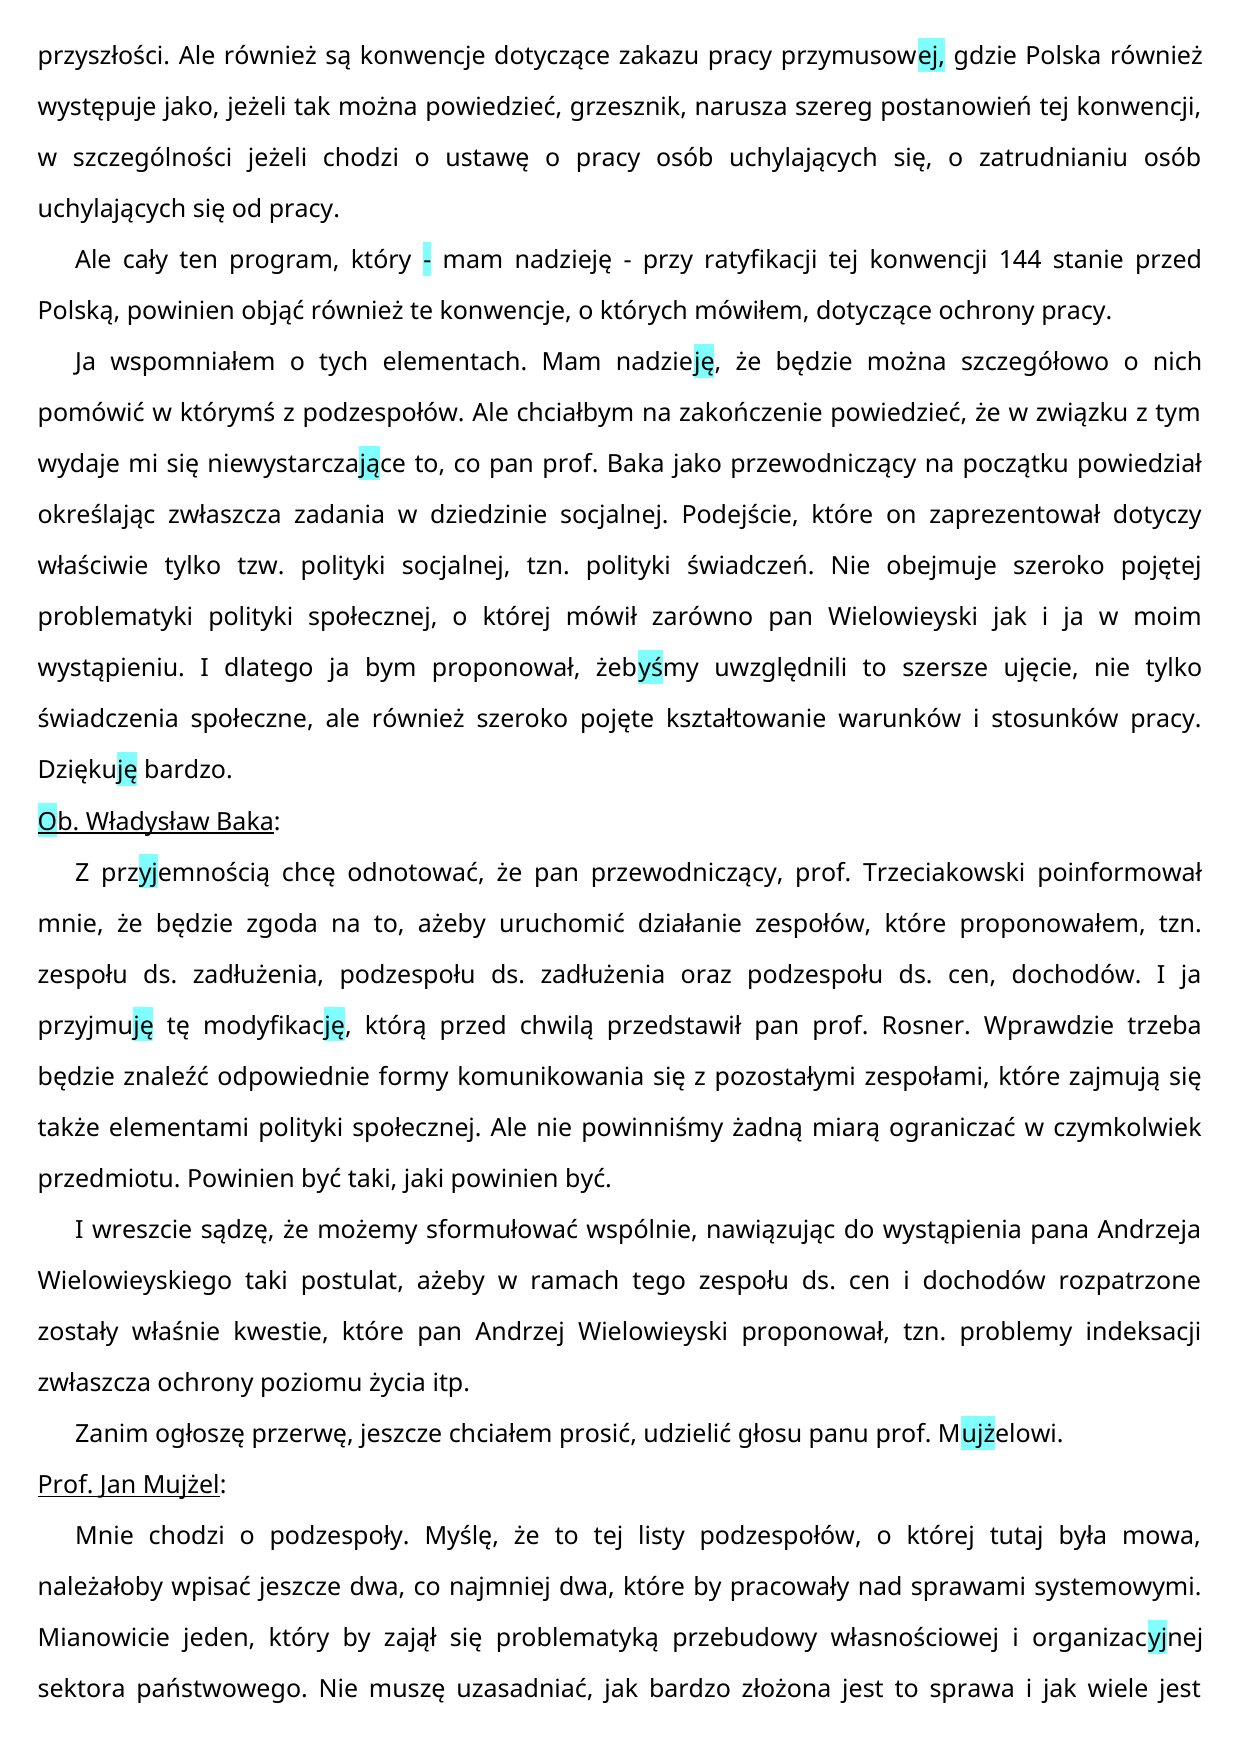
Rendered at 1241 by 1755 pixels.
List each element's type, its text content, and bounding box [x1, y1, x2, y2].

text Prof. Jan Mujżel: [37, 1467, 1203, 1501]
text Mnie chodzi o podzespoły. Myślę, że to tej listy podzespołów, o której tutaj była mowa, należałoby wpisać jeszcze dwa, co najmniej dwa, które by pracowały nad sprawami systemowymi. Mianowicie jeden, który by zajął się problematyką przebudowy własnościowej i organizacyjnej sektora państwowego. Nie muszę uzasadniać, jak bardzo złożona jest to sprawa i jak wiele jest [37, 1518, 1203, 1705]
text Ja wspomniałem o tych elementach. Mam nadzieję, że będzie można szczegółowo o nich pomówić w którymś z podzespołów. Ale chciałbym na zakończenie powiedzieć, że w związku z tym wydaje mi się niewystarczające to, co pan prof. Baka jako przewodniczący na początku powiedział określając zwłaszcza zadania w dziedzinie socjalnej. Podejście, które on zaprezentował dotyczy właściwie tylko tzw. polityki socjalnej, tzn. polityki świadczeń. Nie obejmuje szeroko pojętej problematyki polityki społecznej, o której mówił zarówno pan Wielowieyski jak i ja w moim wystąpieniu. I dlatego ja bym proponował, żebyśmy uwzględnili to szersze ujęcie, nie tylko świadczenia społeczne, ale również szeroko pojęte kształtowanie warunków i stosunków pracy. Dziękuję bardzo. [37, 344, 1203, 786]
text Ob. Władysław Baka: [37, 803, 1203, 837]
text I wreszcie sądzę, że możemy sformułować wspólnie, nawiązując do wystąpienia pana Andrzeja Wielowieyskiego taki postulat, ażeby w ramach tego zespołu ds. cen i dochodów rozpatrzone zostały właśnie kwestie, które pan Andrzej Wielowieyski proponował, tzn. problemy indeksacji zwłaszcza ochrony poziomu życia itp. [37, 1211, 1203, 1399]
text Z przyjemnością chcę odnotować, że pan przewodniczący, prof. Trzeciakowski poinformował mnie, że będzie zgoda na to, ażeby uruchomić działanie zespołów, które proponowałem, tzn. zespołu ds. zadłużenia, podzespołu ds. zadłużenia oraz podzespołu ds. cen, dochodów. I ja przyjmuję tę modyfikację, którą przed chwilą przedstawił pan prof. Rosner. Wprawdzie trzeba będzie znaleźć odpowiednie formy komunikowania się z pozostałymi zespołami, które zajmują się także elementami polityki społecznej. Ale nie powinniśmy żadną miarą ograniczać w czymkolwiek przedmiotu. Powinien być taki, jaki powinien być. [37, 854, 1203, 1194]
text Zanim ogłoszę przerwę, jeszcze chciałem prosić, udzielić głosu panu prof. Mujżelowi. [37, 1416, 1203, 1450]
text Ale cały ten program, który - mam nadzieję - przy ratyfikacji tej konwencji 144 stanie przed Polską, powinien objąć również te konwencje, o których mówiłem, dotyczące ochrony pracy. [37, 242, 1203, 327]
text przyszłości. Ale również są konwencje dotyczące zakazu pracy przymusowej, gdzie Polska również występuje jako, jeżeli tak można powiedzieć, grzesznik, narusza szereg postanowień tej konwencji, w szczególności jeżeli chodzi o ustawę o pracy osób uchylających się, o zatrudnianiu osób uchylających się od pracy. [37, 37, 1203, 225]
